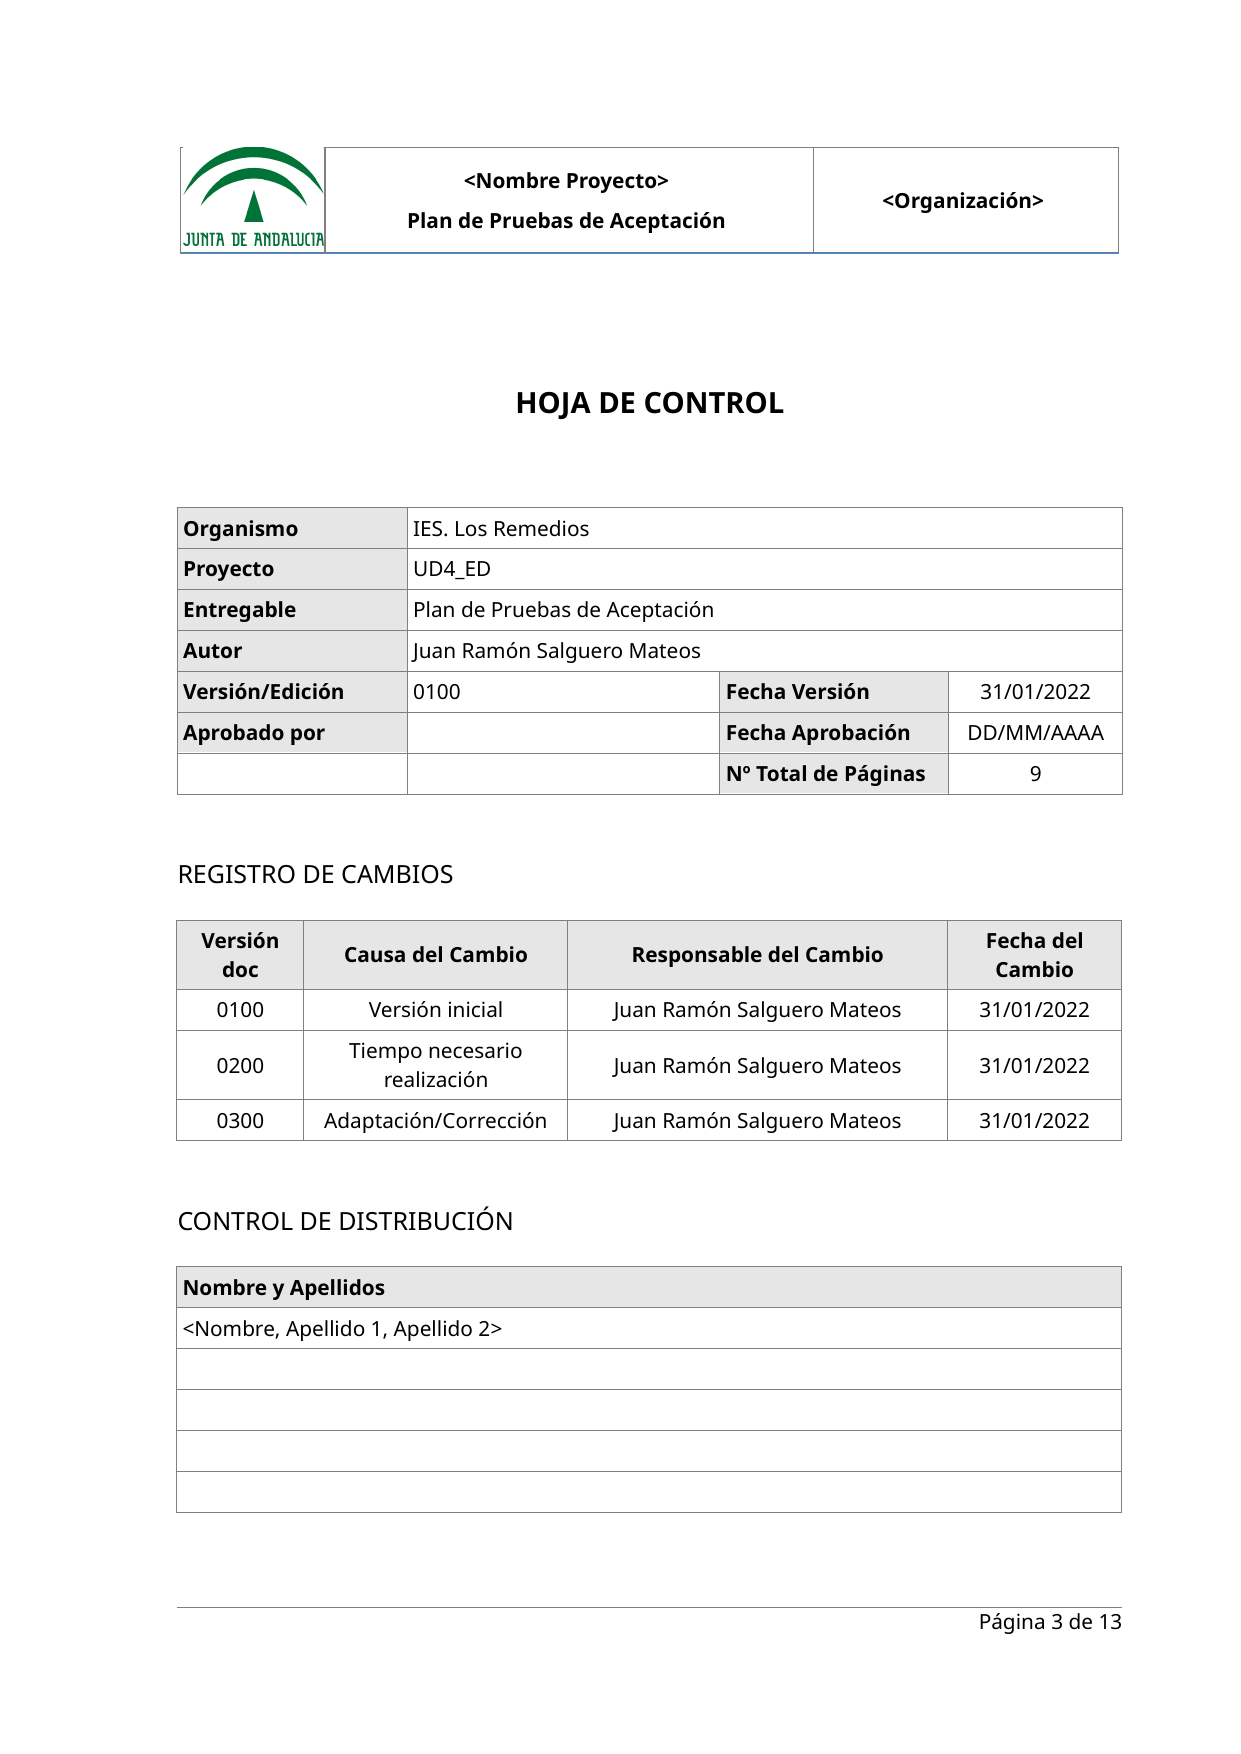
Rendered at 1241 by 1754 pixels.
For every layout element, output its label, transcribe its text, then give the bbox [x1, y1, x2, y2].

table_cell Fecha Aprobación [720, 713, 948, 752]
table_header Organismo [178, 508, 407, 548]
table_cell Tiempo necesario realización [304, 1031, 567, 1099]
table_cell [177, 1431, 1121, 1471]
table_cell Juan Ramón Salguero Mateos [568, 1100, 947, 1140]
table_cell [177, 1472, 1121, 1512]
table_cell [178, 754, 407, 793]
table_header Nombre y Apellidos [177, 1267, 1121, 1307]
table_cell Plan de Pruebas de Aceptación [408, 590, 1122, 630]
text HOJA DE CONTROL [177, 382, 1122, 422]
table_cell [177, 1349, 1121, 1389]
table_cell 0100 [177, 990, 303, 1030]
table_cell 31/01/2022 [948, 1100, 1121, 1140]
table_cell 31/01/2022 [948, 1031, 1121, 1099]
table_cell Autor [178, 631, 407, 671]
table_cell DD/MM/AAAA [949, 713, 1122, 752]
table_cell [177, 1390, 1121, 1430]
table_cell 9 [949, 754, 1122, 793]
table_cell Versión/Edición [178, 672, 407, 712]
text CONTROL DE DISTRIBUCIÓN [177, 1204, 1122, 1238]
table_cell [408, 713, 719, 752]
table_cell Proyecto [178, 549, 407, 589]
table_cell 31/01/2022 [948, 990, 1121, 1030]
table_cell 0300 [177, 1100, 303, 1140]
table_cell Fecha Versión [720, 672, 948, 712]
table_cell Aprobado por [178, 713, 407, 752]
table_cell UD4_ED [408, 549, 1122, 589]
table_cell Adaptación/Corrección [304, 1100, 567, 1140]
picture [183, 147, 324, 246]
table_cell Versión inicial [304, 990, 567, 1030]
table_cell Juan Ramón Salguero Mateos [408, 631, 1122, 671]
table_header IES. Los Remedios [408, 508, 1122, 548]
table_cell Entregable [178, 590, 407, 630]
text REGISTRO DE CAMBIOS [177, 857, 1122, 891]
table_cell Juan Ramón Salguero Mateos [568, 990, 947, 1030]
table_cell 0100 [408, 672, 719, 712]
table_cell 31/01/2022 [949, 672, 1122, 712]
table_cell [408, 754, 719, 793]
table_cell Juan Ramón Salguero Mateos [568, 1031, 947, 1099]
table_header Versión doc [177, 921, 303, 989]
table_cell Nº Total de Páginas [720, 754, 948, 793]
table_header Fecha del Cambio [948, 921, 1121, 989]
table_header Responsable del Cambio [568, 921, 947, 989]
table_header Causa del Cambio [304, 921, 567, 989]
table_cell 0200 [177, 1031, 303, 1099]
table_cell <Nombre, Apellido 1, Apellido 2> [177, 1308, 1121, 1348]
